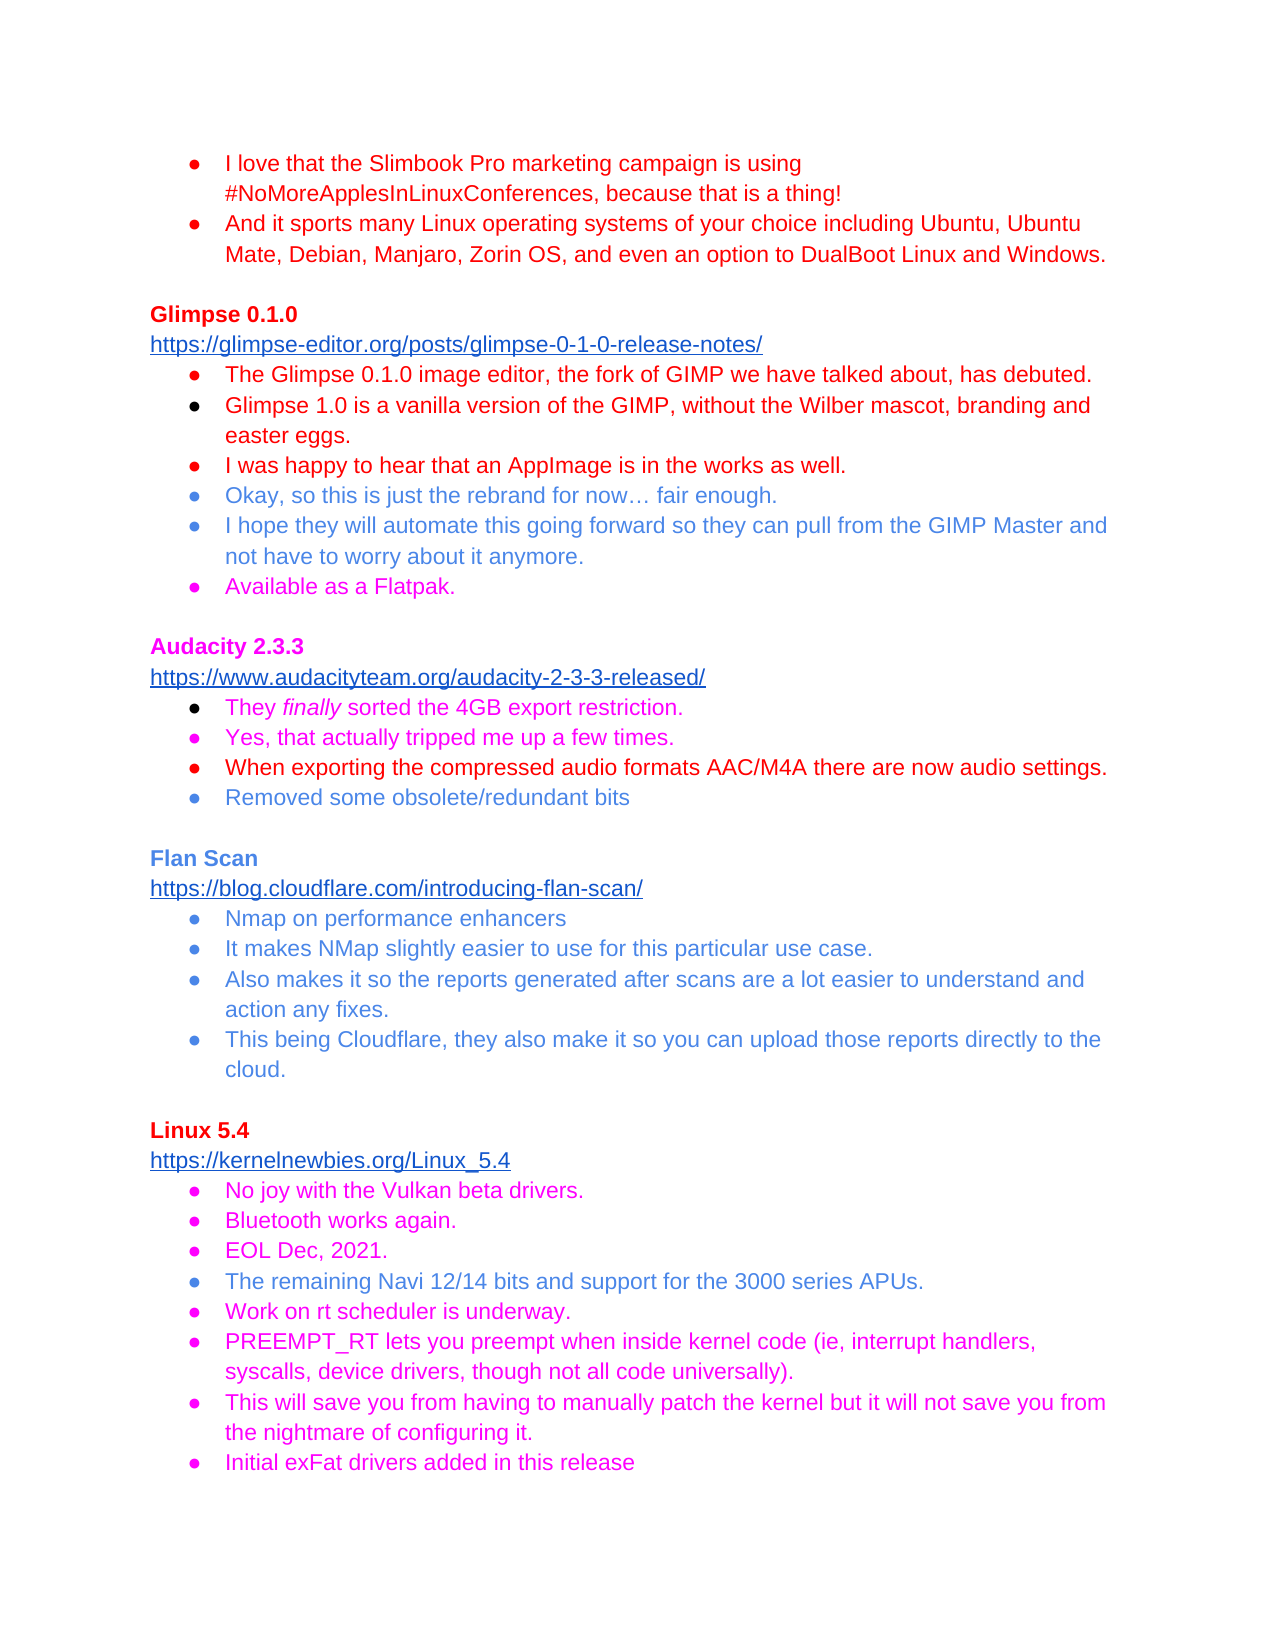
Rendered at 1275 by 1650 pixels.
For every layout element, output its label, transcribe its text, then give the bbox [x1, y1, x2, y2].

list They finally sorted the 4GB export restriction. [187, 694, 1125, 720]
text Glimpse 0.1.0 [150, 301, 1125, 327]
list PREEMPT_RT lets you preempt when inside kernel code (ie, interrupt handlers, syscalls, device drivers, though not all code universally). [187, 1328, 1125, 1385]
list No joy with the Vulkan beta drivers. [187, 1177, 1125, 1203]
list Okay, so this is just the rebrand for now… fair enough. [187, 482, 1125, 509]
list I hope they will automate this going forward so they can pull from the GIMP Master and not have to worry about it anymore. [187, 512, 1125, 569]
list This will save you from having to manually patch the kernel but it will not save you from the nightmare of configuring it. [187, 1388, 1125, 1445]
text Linux 5.4 [150, 1117, 1125, 1143]
list Available as a Flatpak. [187, 573, 1125, 599]
text https://glimpse-editor.org/posts/glimpse-0-1-0-release-notes/ [150, 331, 1125, 358]
list Removed some obsolete/redundant bits [187, 784, 1125, 811]
list The remaining Navi 12/14 bits and support for the 3000 series APUs. [187, 1268, 1125, 1294]
list Bluetooth works again. [187, 1207, 1125, 1234]
list When exporting the compressed audio formats AAC/M4A there are now audio settings. [187, 754, 1125, 781]
list EOL Dec, 2021. [187, 1237, 1125, 1264]
list I love that the Slimbook Pro marketing campaign is using #NoMoreApplesInLinuxConferences, because that is a thing! [187, 150, 1125, 207]
text https://blog.cloudflare.com/introducing-flan-scan/ [150, 875, 1125, 901]
list Also makes it so the reports generated after scans are a lot easier to understand and action any fixes. [187, 966, 1125, 1022]
list This being Cloudflare, they also make it so you can upload those reports directly to the cloud. [187, 1026, 1125, 1083]
text Flan Scan [150, 845, 1125, 871]
text https://kernelnewbies.org/Linux_5.4 [150, 1147, 1125, 1173]
list And it sports many Linux operating systems of your choice including Ubuntu, Ubuntu Mate, Debian, Manjaro, Zorin OS, and even an option to DualBoot Linux and Windows. [187, 210, 1125, 267]
list Yes, that actually tripped me up a few times. [187, 724, 1125, 750]
text Audacity 2.3.3 [150, 633, 1125, 660]
list Initial exFat drivers added in this release [187, 1449, 1125, 1475]
list Glimpse 1.0 is a vanilla version of the GIMP, without the Wilber mascot, branding and easter eggs. [187, 392, 1125, 448]
list The Glimpse 0.1.0 image editor, the fork of GIMP we have talked about, has debuted. [187, 361, 1125, 388]
text https://www.audacityteam.org/audacity-2-3-3-released/ [150, 663, 1125, 690]
list Nmap on performance enhancers [187, 905, 1125, 932]
list It makes NMap slightly easier to use for this particular use case. [187, 935, 1125, 962]
list I was happy to hear that an AppImage is in the works as well. [187, 452, 1125, 478]
list Work on rt scheduler is underway. [187, 1298, 1125, 1324]
